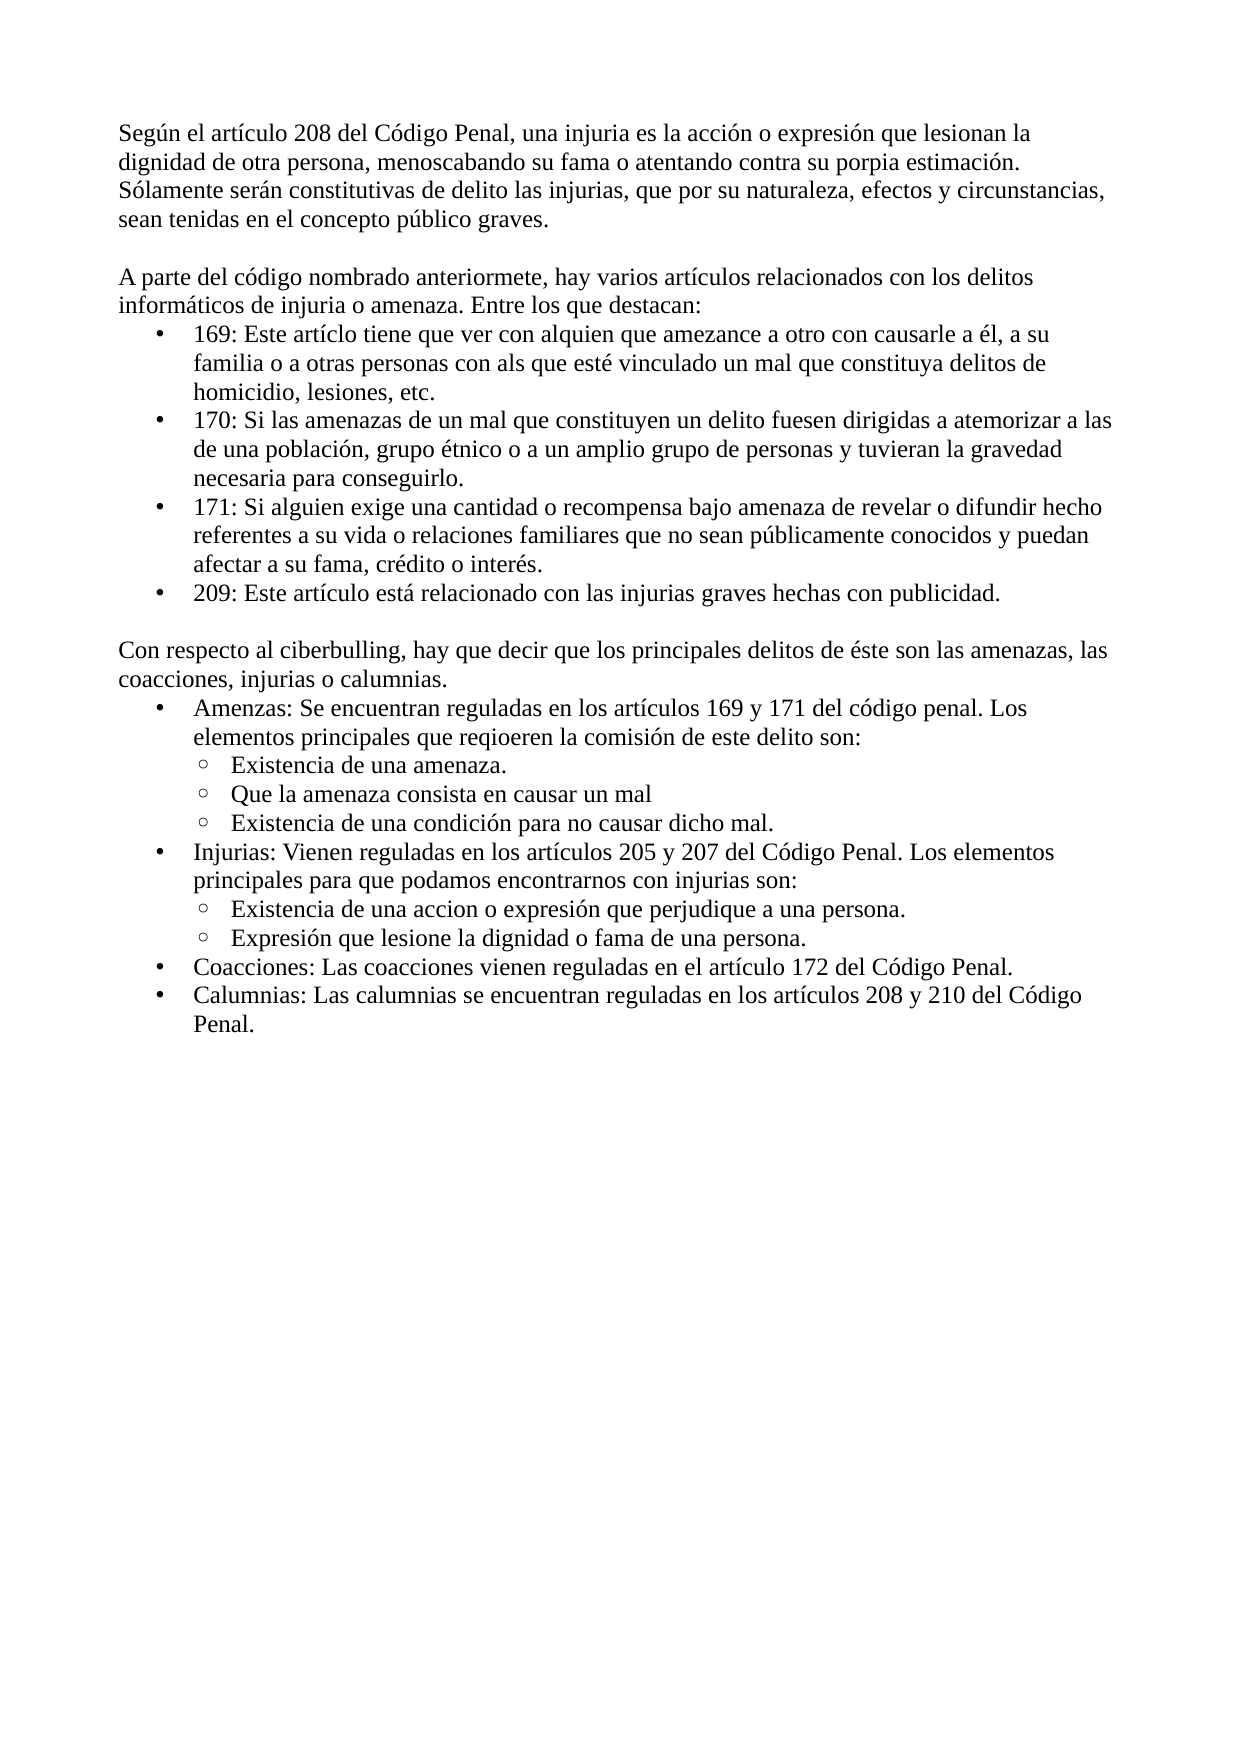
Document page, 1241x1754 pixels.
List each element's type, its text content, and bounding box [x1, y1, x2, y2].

list 170: Si las amenazas de un mal que constituyen un delito fuesen dirigidas a atemorizar a las de una población, grupo étnico o a un amplio grupo de personas y tuvieran la gravedad necesaria para conseguirlo. [156, 406, 1122, 492]
list 169: Este artíclo tiene que ver con alquien que amezance a otro con causarle a él, a su familia o a otras personas con als que esté vinculado un mal que constituya delitos de homicidio, lesiones, etc. [156, 319, 1122, 406]
list Existencia de una accion o expresión que perjudique a una persona. [193, 894, 1122, 923]
list Coacciones: Las coacciones vienen reguladas en el artículo 172 del Código Penal. [156, 952, 1122, 981]
text A parte del código nombrado anteriormete, hay varios artículos relacionados con los delitos informáticos de injuria o amenaza. Entre los que destacan: [118, 262, 1122, 319]
text Con respecto al ciberbulling, hay que decir que los principales delitos de éste son las amenazas, las coacciones, injurias o calumnias. [118, 636, 1122, 693]
list Que la amenaza consista en causar un mal [193, 779, 1122, 808]
list Expresión que lesione la dignidad o fama de una persona. [193, 923, 1122, 952]
list Amenzas: Se encuentran reguladas en los artículos 169 y 171 del código penal. Los elementos principales que reqioeren la comisión de este delito son: [156, 693, 1122, 751]
list 209: Este artículo está relacionado con las injurias graves hechas con publicidad. [156, 578, 1122, 607]
list Injurias: Vienen reguladas en los artículos 205 y 207 del Código Penal. Los elementos principales para que podamos encontrarnos con injurias son: [156, 837, 1122, 894]
list Existencia de una condición para no causar dicho mal. [193, 808, 1122, 837]
list Calumnias: Las calumnias se encuentran reguladas en los artículos 208 y 210 del Código Penal. [156, 981, 1122, 1038]
text Según el artículo 208 del Código Penal, una injuria es la acción o expresión que lesionan la dignidad de otra persona, menoscabando su fama o atentando contra su porpia estimación. Sólamente serán constitutivas de delito las injurias, que por su naturaleza, efectos y circunstancias, sean tenidas en el concepto público graves. [118, 118, 1122, 233]
list 171: Si alguien exige una cantidad o recompensa bajo amenaza de revelar o difundir hecho referentes a su vida o relaciones familiares que no sean públicamente conocidos y puedan afectar a su fama, crédito o interés. [156, 492, 1122, 578]
list Existencia de una amenaza. [193, 751, 1122, 779]
